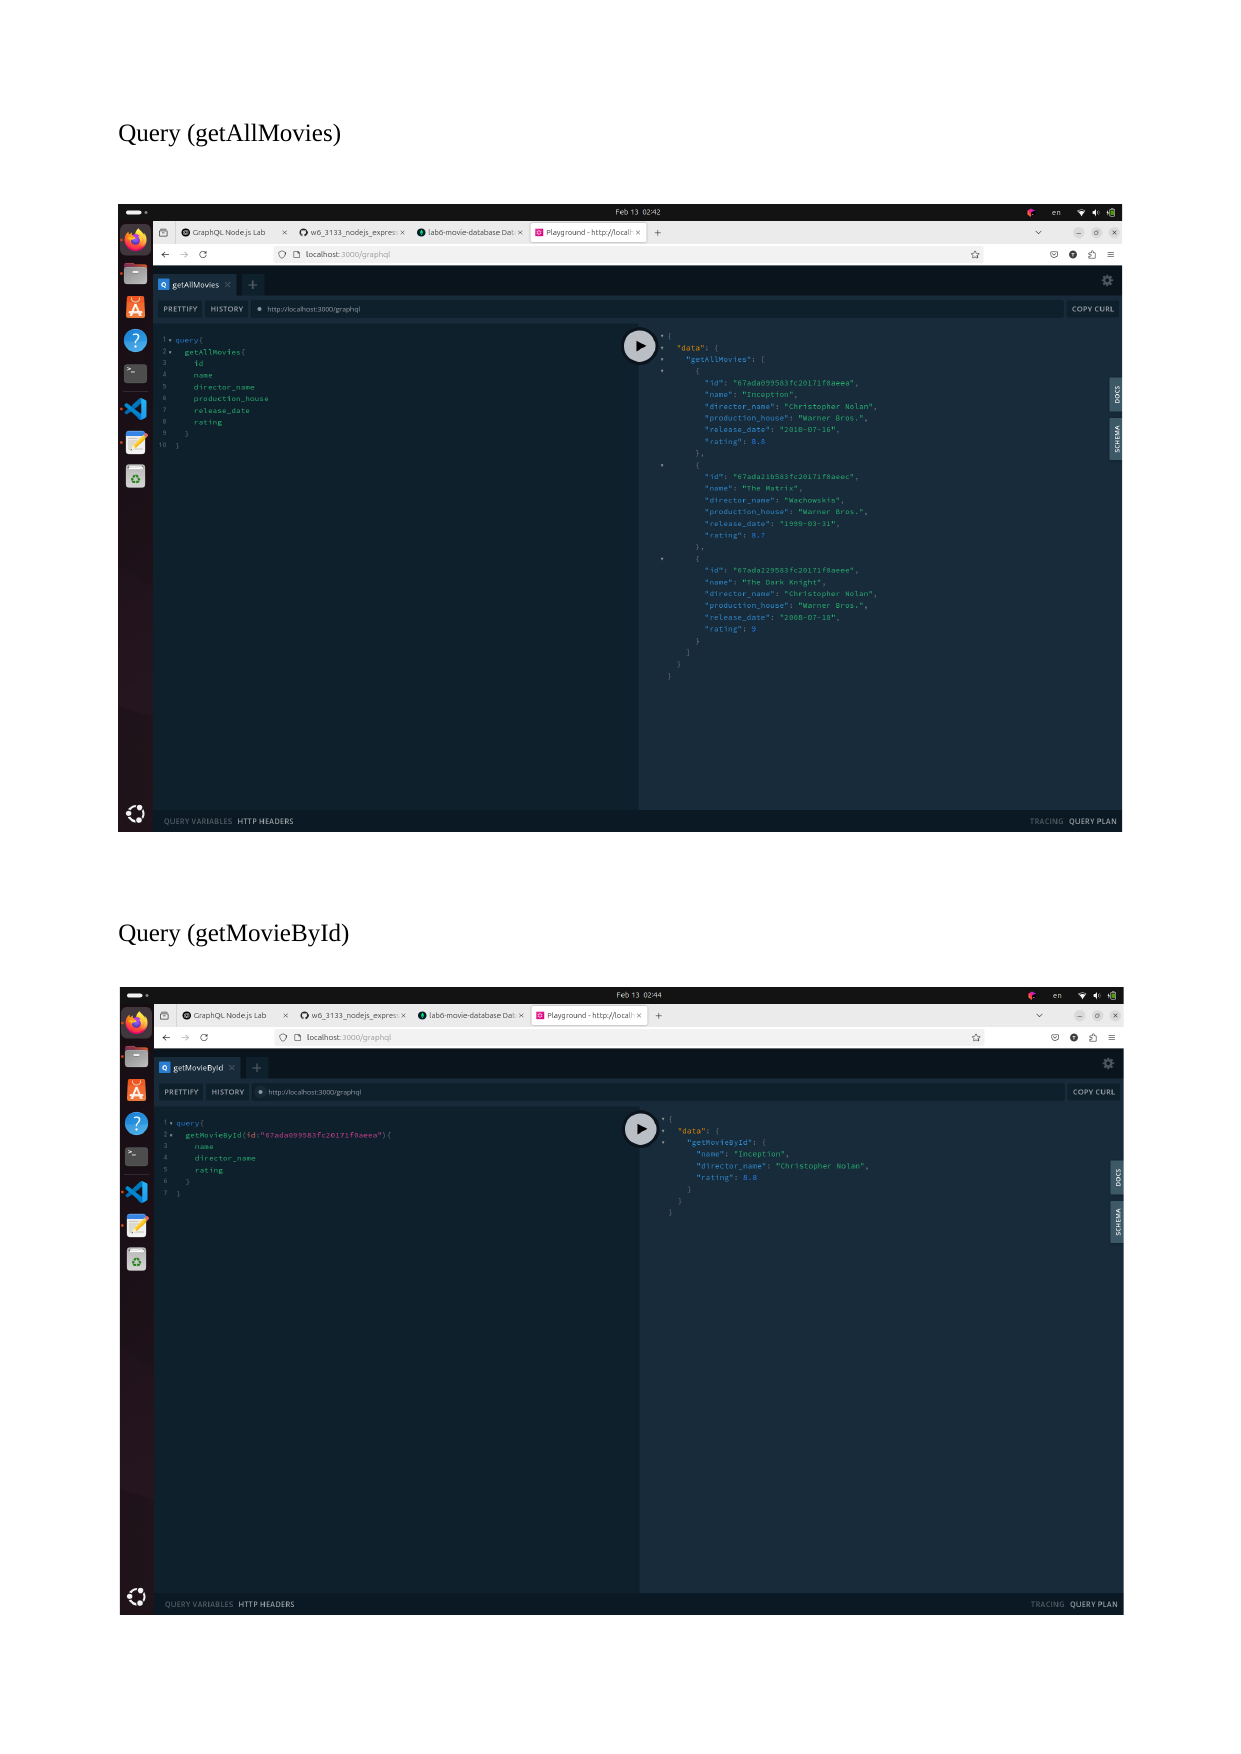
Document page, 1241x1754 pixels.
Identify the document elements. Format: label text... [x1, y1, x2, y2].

picture [119, 987, 1124, 1615]
text Query (getAllMovies) [118, 118, 1122, 147]
picture [118, 204, 1123, 832]
text Query (getMovieById) [118, 918, 1122, 947]
